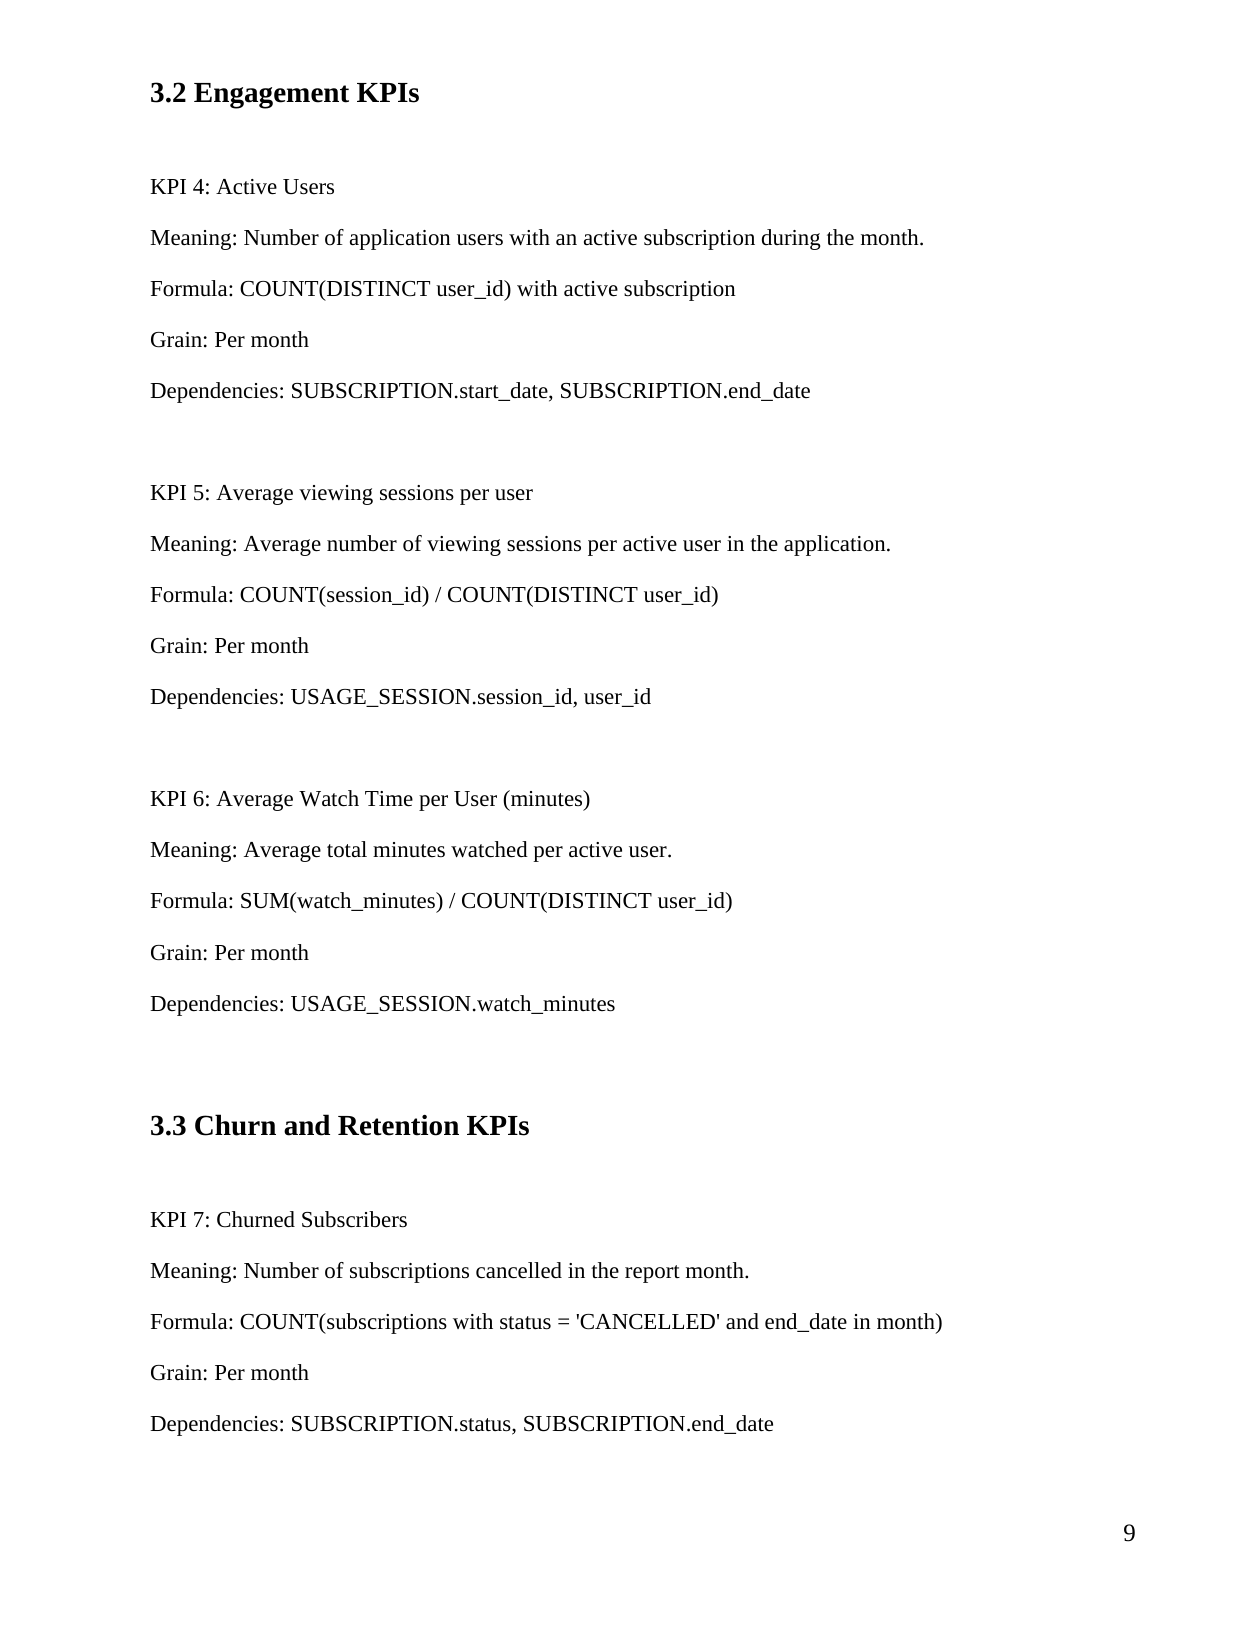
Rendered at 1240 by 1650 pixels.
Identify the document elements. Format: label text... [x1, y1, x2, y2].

text KPI 5: Average viewing sessions per user [150, 479, 1135, 506]
text Grain: Per month [150, 632, 1135, 659]
text Dependencies: USAGE_SESSION.watch_minutes [150, 989, 1135, 1016]
text KPI 6: Average Watch Time per User (minutes) [150, 785, 1135, 812]
text Formula: COUNT(session_id) / COUNT(DISTINCT user_id) [150, 581, 1135, 608]
text Dependencies: SUBSCRIPTION.start_date, SUBSCRIPTION.end_date [150, 377, 1135, 403]
text Grain: Per month [150, 938, 1135, 965]
text Meaning: Average total minutes watched per active user. [150, 836, 1135, 863]
text KPI 4: Active Users [150, 173, 1135, 199]
text Meaning: Average number of viewing sessions per active user in the application. [150, 530, 1135, 557]
text Dependencies: SUBSCRIPTION.status, SUBSCRIPTION.end_date [150, 1410, 1135, 1437]
subtitle 3.2 Engagement KPIs [150, 75, 1135, 108]
text Grain: Per month [150, 326, 1135, 352]
text Dependencies: USAGE_SESSION.session_id, user_id [150, 683, 1135, 710]
text Meaning: Number of application users with an active subscription during the month. [150, 224, 1135, 250]
text KPI 7: Churned Subscribers [150, 1206, 1135, 1233]
text Formula: SUM(watch_minutes) / COUNT(DISTINCT user_id) [150, 887, 1135, 914]
text Formula: COUNT(DISTINCT user_id) with active subscription [150, 275, 1135, 301]
text Grain: Per month [150, 1359, 1135, 1386]
text Meaning: Number of subscriptions cancelled in the report month. [150, 1257, 1135, 1284]
subtitle 3.3 Churn and Retention KPIs [150, 1108, 1135, 1142]
text Formula: COUNT(subscriptions with status = 'CANCELLED' and end_date in month) [150, 1308, 1135, 1335]
